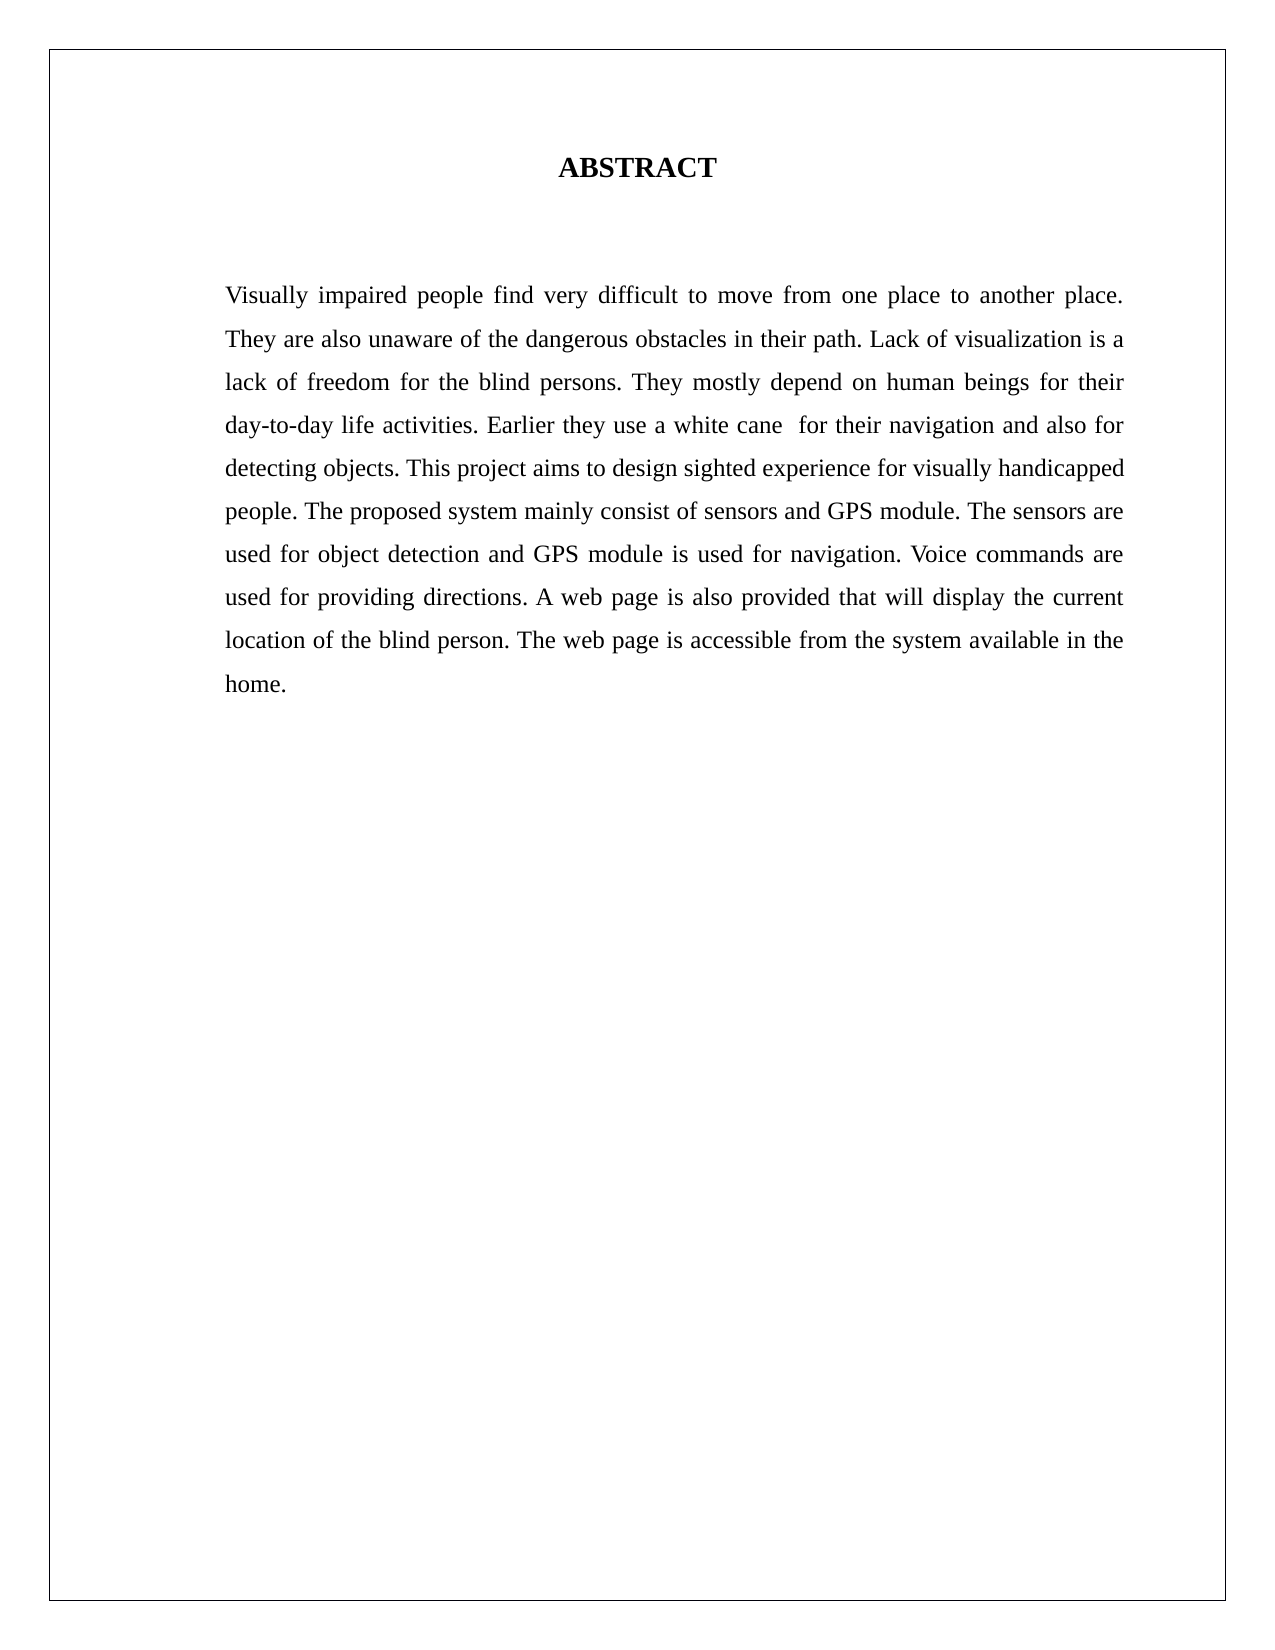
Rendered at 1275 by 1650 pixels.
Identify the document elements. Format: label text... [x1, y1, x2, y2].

text ABSTRACT [150, 150, 1125, 183]
text Visually impaired people find very difficult to move from one place to another place. They are also unaware of the dangerous obstacles in their path. Lack of visualization is a lack of freedom for the blind persons. They mostly depend on human beings for their day-to-day life activities. Earlier they use a white cane for their navigation and also for detecting objects. This project aims to design sighted experience for visually handicapped people. The proposed system mainly consist of sensors and GPS module. The sensors are used for object detection and GPS module is used for navigation. Voice commands are used for providing directions. A web page is also provided that will display the current location of the blind person. The web page is accessible from the system available in the home. [225, 281, 1125, 697]
